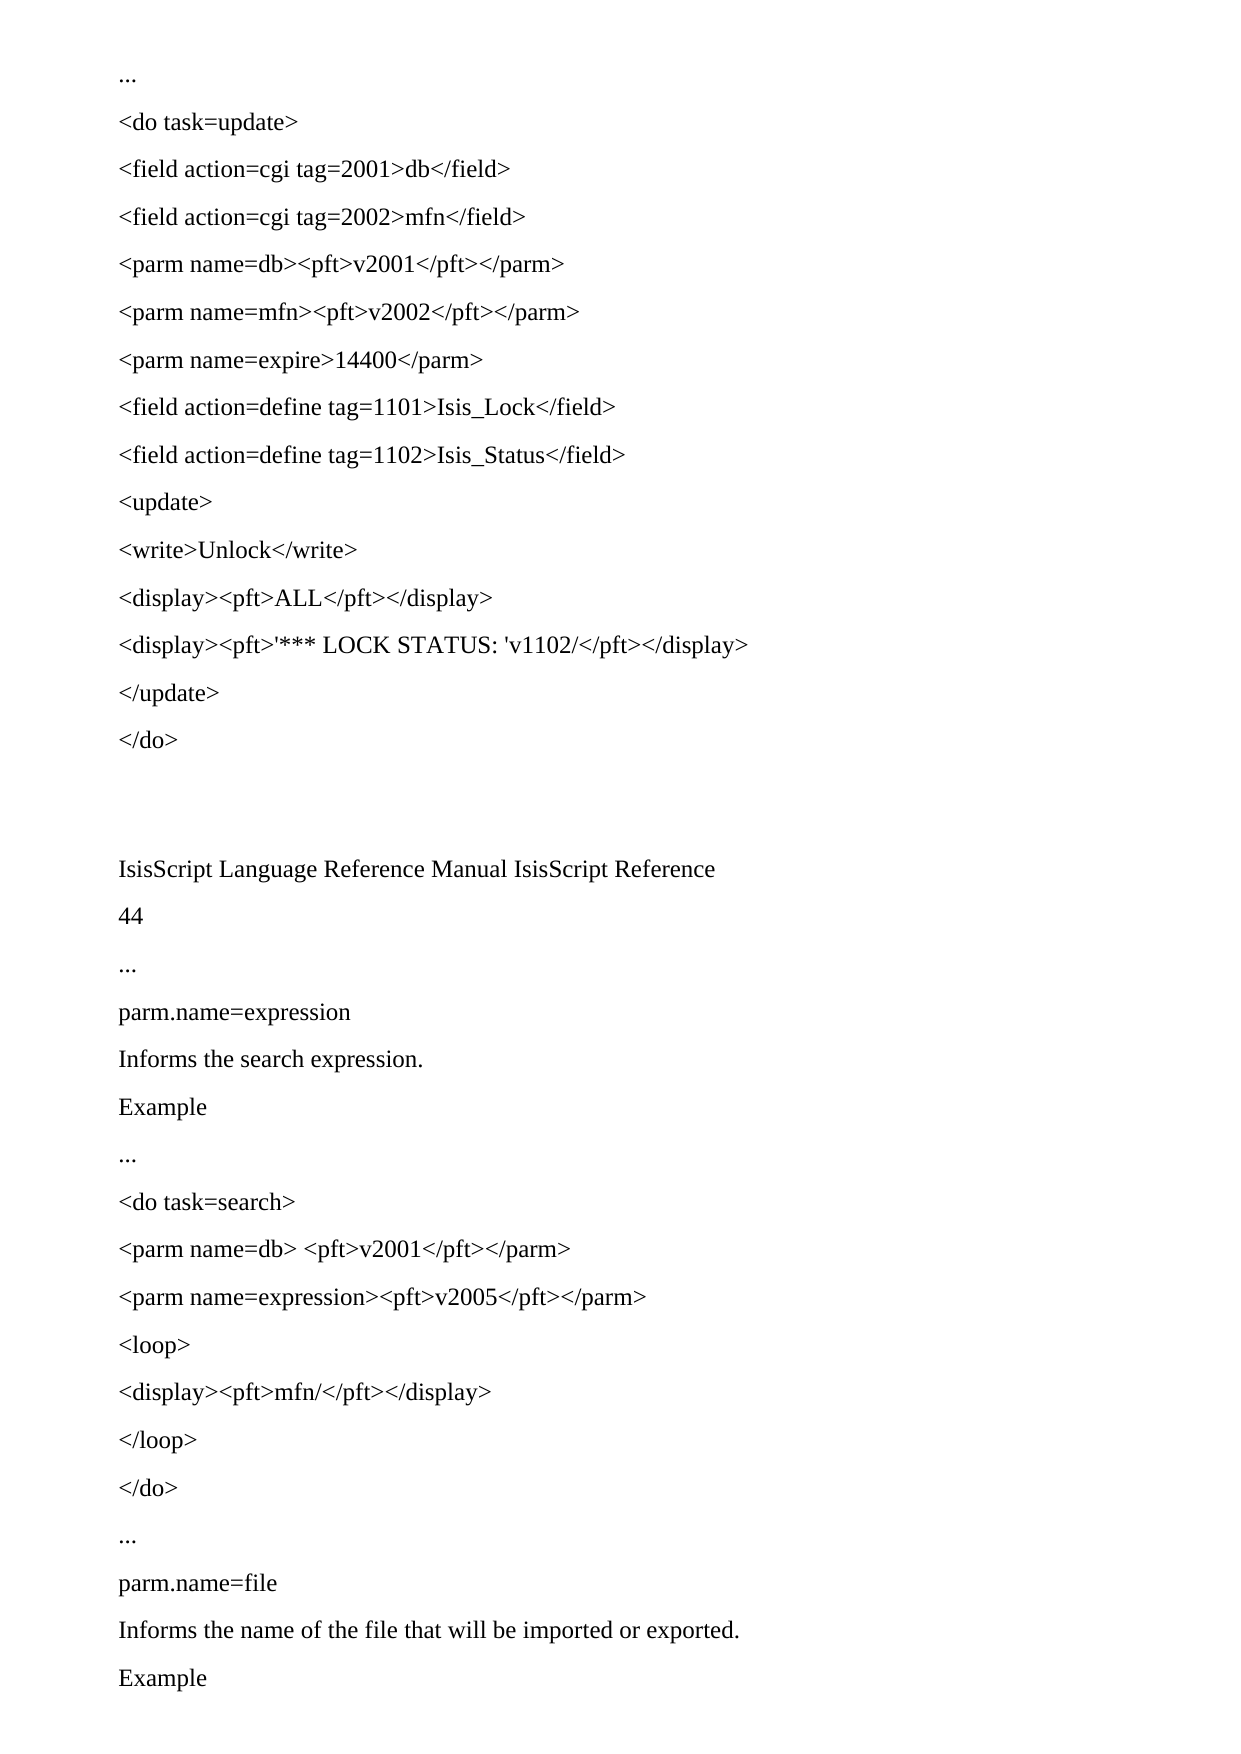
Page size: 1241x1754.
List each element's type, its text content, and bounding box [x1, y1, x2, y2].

text <parm name=expire>14400</parm> [118, 345, 1181, 373]
text <parm name=mfn><pft>v2002</pft></parm> [118, 297, 1181, 326]
text <display><pft>mfn/</pft></display> [118, 1377, 1181, 1406]
text <parm name=db> <pft>v2001</pft></parm> [118, 1234, 1181, 1263]
text parm.name=expression [118, 997, 1181, 1025]
text ... [118, 1520, 1181, 1549]
text Example [118, 1092, 1181, 1121]
text 44 [118, 901, 1181, 930]
text parm.name=file [118, 1568, 1181, 1597]
text ... [118, 949, 1181, 978]
text <do task=update> [118, 107, 1181, 135]
text ... [118, 59, 1181, 88]
text Informs the search expression. [118, 1044, 1181, 1073]
text <display><pft>'*** LOCK STATUS: 'v1102/</pft></display> [118, 630, 1181, 659]
text <write>Unlock</write> [118, 535, 1181, 564]
text </do> [118, 726, 1181, 754]
text <parm name=db><pft>v2001</pft></parm> [118, 249, 1181, 278]
text </do> [118, 1473, 1181, 1501]
text <field action=cgi tag=2001>db</field> [118, 154, 1181, 183]
text ... [118, 1139, 1181, 1168]
text <do task=search> [118, 1187, 1181, 1216]
text <loop> [118, 1330, 1181, 1358]
text <update> [118, 487, 1181, 516]
text <field action=cgi tag=2002>mfn</field> [118, 202, 1181, 231]
text <field action=define tag=1101>Isis_Lock</field> [118, 392, 1181, 421]
text Informs the name of the file that will be imported or exported. [118, 1615, 1181, 1644]
text <field action=define tag=1102>Isis_Status</field> [118, 440, 1181, 469]
text <display><pft>ALL</pft></display> [118, 583, 1181, 611]
text IsisScript Language Reference Manual IsisScript Reference [118, 854, 1181, 882]
text </update> [118, 678, 1181, 707]
text <parm name=expression><pft>v2005</pft></parm> [118, 1282, 1181, 1311]
text </loop> [118, 1425, 1181, 1454]
text Example [118, 1663, 1181, 1692]
